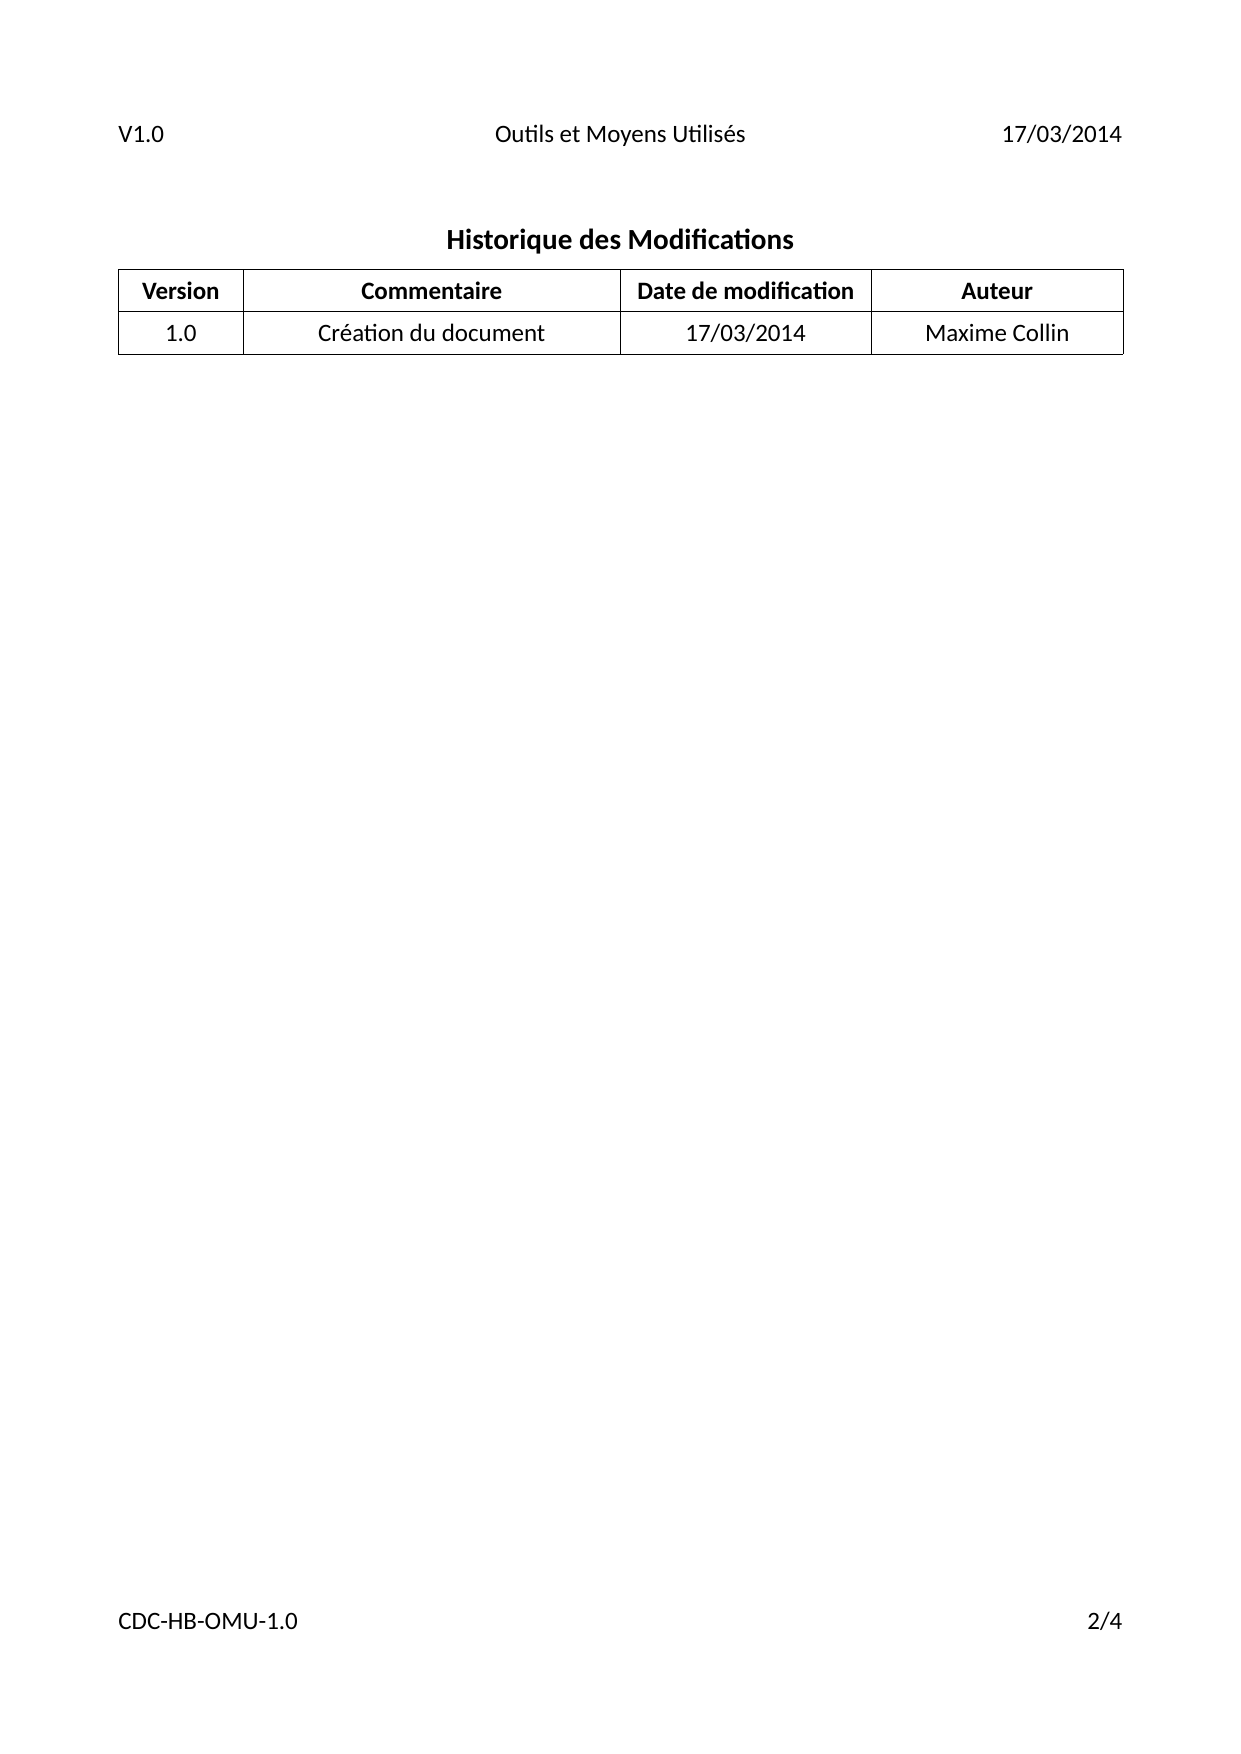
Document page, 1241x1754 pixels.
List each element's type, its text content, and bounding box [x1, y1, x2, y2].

table_cell 17/03/2014 [621, 312, 871, 353]
text Historique des Modifications [118, 221, 1122, 257]
table_header Date de modification [621, 270, 871, 311]
table_header Auteur [872, 270, 1123, 311]
table_header Commentaire [244, 270, 620, 311]
table_header Version [119, 270, 243, 311]
table_cell Maxime Collin [872, 312, 1123, 353]
table_cell Création du document [244, 312, 620, 353]
table_cell 1.0 [119, 312, 243, 353]
